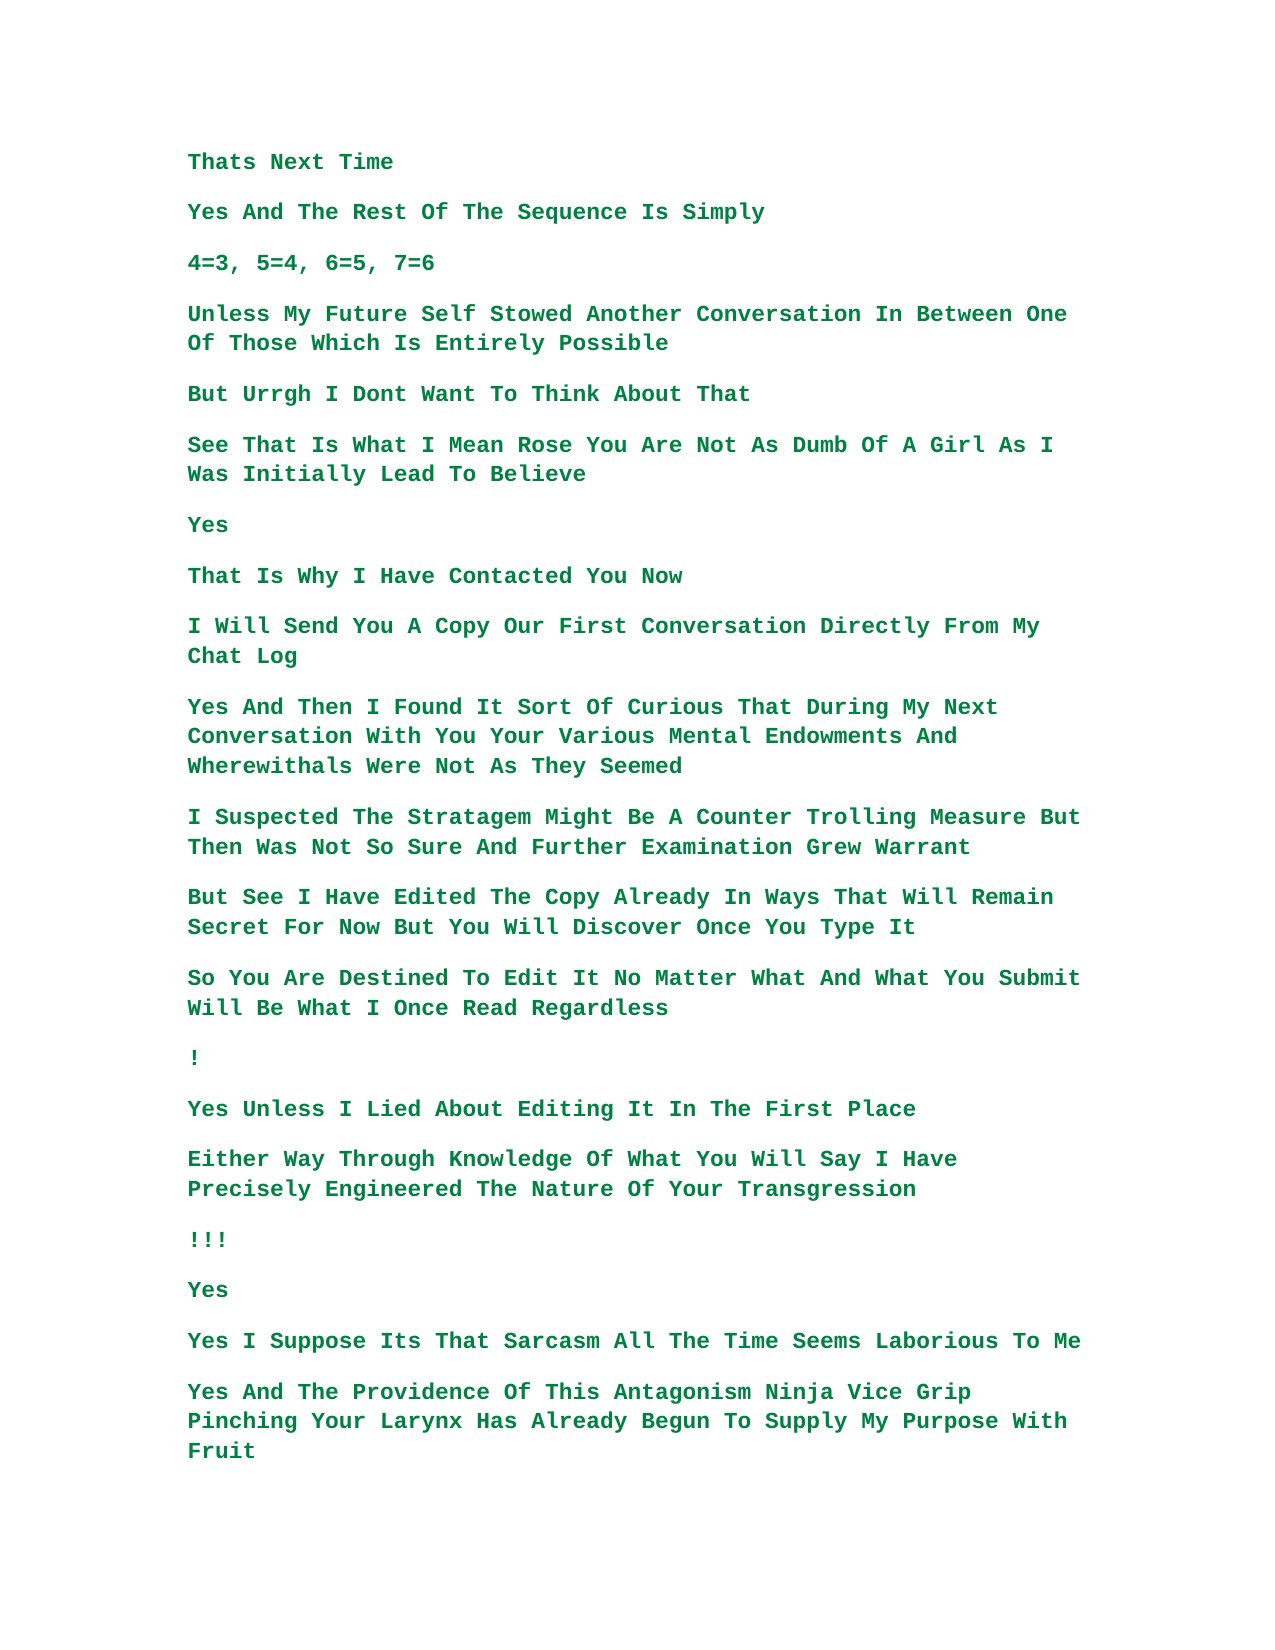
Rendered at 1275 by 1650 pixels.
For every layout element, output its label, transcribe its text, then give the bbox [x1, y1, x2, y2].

text So You Are Destined To Edit It No Matter What And What You Submit Will Be What I Once Read Regardless [187, 966, 1087, 1022]
text 4=3, 5=4, 6=5, 7=6 [187, 251, 1087, 277]
text ! [187, 1046, 1087, 1072]
text Yes [187, 1279, 1087, 1305]
text That Is Why I Have Contacted You Now [187, 564, 1087, 590]
text But Urrgh I Dont Want To Think About That [187, 382, 1087, 408]
text Thats Next Time [187, 150, 1087, 176]
text But See I Have Edited The Copy Already In Ways That Will Remain Secret For Now But You Will Discover Once You Type It [187, 886, 1087, 941]
text Unless My Future Self Stowed Another Conversation In Between One Of Those Which Is Entirely Possible [187, 302, 1087, 358]
text Either Way Through Knowledge Of What You Will Say I Have Precisely Engineered The Nature Of Your Transgression [187, 1148, 1087, 1203]
text Yes [187, 513, 1087, 539]
text Yes And The Providence Of This Antagonism Ninja Vice Grip Pinching Your Larynx Has Already Begun To Supply My Purpose With Fruit [187, 1380, 1087, 1466]
text Yes Unless I Lied About Editing It In The First Place [187, 1097, 1087, 1123]
text I Suspected The Stratagem Might Be A Counter Trolling Measure But Then Was Not So Sure And Further Examination Grew Warrant [187, 805, 1087, 861]
text I Will Send You A Copy Our First Conversation Directly From My Chat Log [187, 614, 1087, 670]
text See That Is What I Mean Rose You Are Not As Dumb Of A Girl As I Was Initially Lead To Believe [187, 433, 1087, 489]
text !!! [187, 1228, 1087, 1254]
text Yes And Then I Found It Sort Of Curious That During My Next Conversation With You Your Various Mental Endowments And Wherewithals Were Not As They Seemed [187, 695, 1087, 781]
text Yes I Suppose Its That Sarcasm All The Time Seems Laborious To Me [187, 1329, 1087, 1355]
text Yes And The Rest Of The Sequence Is Simply [187, 201, 1087, 227]
